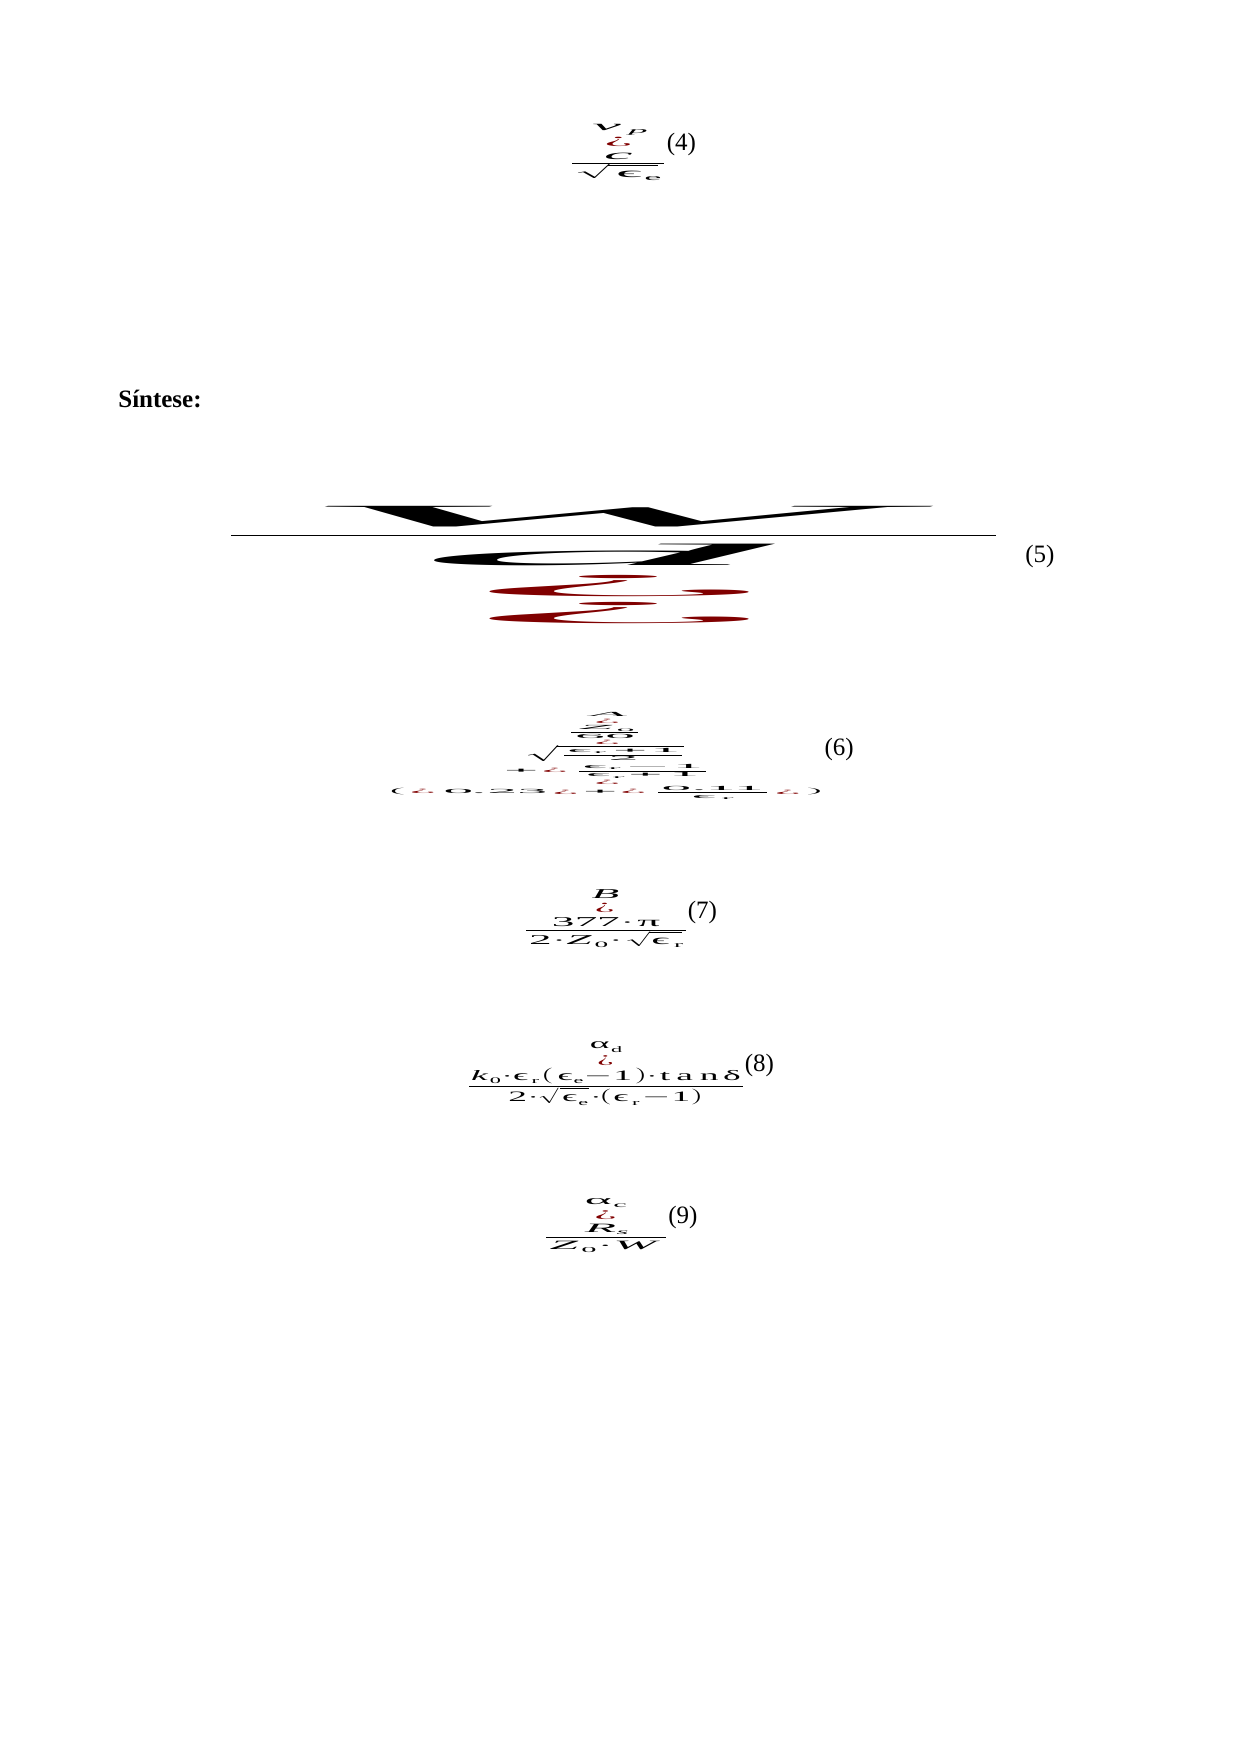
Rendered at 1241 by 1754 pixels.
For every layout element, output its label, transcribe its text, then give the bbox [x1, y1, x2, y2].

text (5) [118, 500, 1122, 625]
text Síntese: [118, 384, 1122, 413]
text (9) [59, 1193, 1122, 1254]
text (7) [118, 887, 1122, 949]
text (4) [118, 118, 1122, 182]
text (8) [118, 1036, 1122, 1107]
text (6) [118, 711, 1122, 800]
